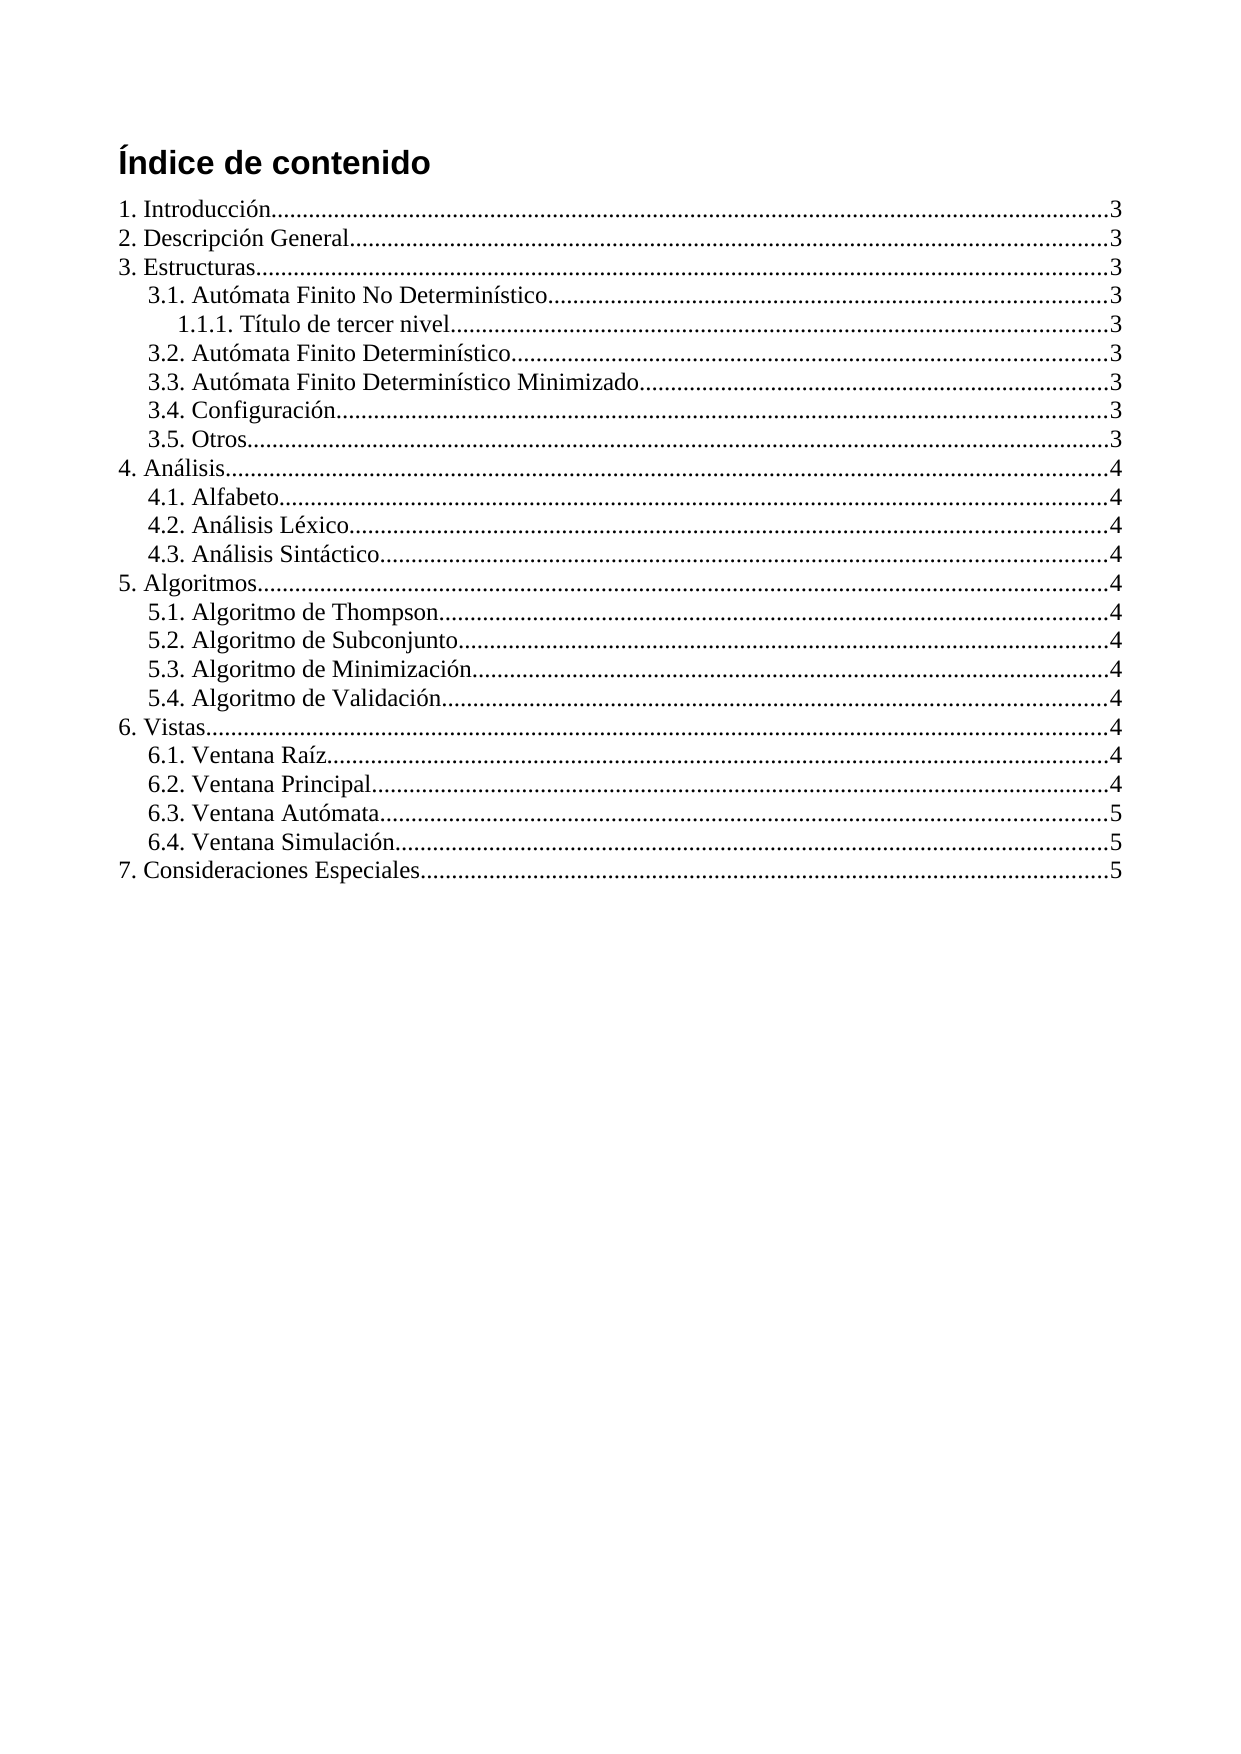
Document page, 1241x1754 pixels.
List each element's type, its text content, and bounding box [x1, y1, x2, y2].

text 4.2. Análisis Léxico 4 [148, 510, 1122, 539]
text 5.2. Algoritmo de Subconjunto 4 [148, 625, 1122, 654]
text 3.5. Otros 3 [148, 424, 1122, 453]
text 4. Análisis 4 [118, 453, 1122, 482]
text 1. Introducción 3 [118, 194, 1122, 223]
text 5.1. Algoritmo de Thompson 4 [148, 597, 1122, 625]
text 1.1.1. Título de tercer nivel 3 [177, 309, 1122, 338]
text 3.2. Autómata Finito Determinístico 3 [148, 338, 1122, 367]
text 6. Vistas 4 [118, 712, 1122, 740]
text 6.1. Ventana Raíz 4 [148, 740, 1122, 769]
text 4.3. Análisis Sintáctico 4 [148, 539, 1122, 568]
text 7. Consideraciones Especiales 5 [118, 855, 1122, 884]
text 5.3. Algoritmo de Minimización 4 [148, 654, 1122, 683]
text 6.4. Ventana Simulación 5 [148, 827, 1122, 855]
text 6.2. Ventana Principal 4 [148, 769, 1122, 798]
text 2. Descripción General 3 [118, 223, 1122, 252]
subtitle Índice de contenido [118, 143, 1122, 182]
text 5.4. Algoritmo de Validación 4 [148, 683, 1122, 712]
text 4.1. Alfabeto 4 [148, 482, 1122, 510]
text 3.4. Configuración 3 [148, 395, 1122, 424]
text 6.3. Ventana Autómata 5 [148, 798, 1122, 827]
text 3. Estructuras 3 [118, 252, 1122, 280]
text 3.3. Autómata Finito Determinístico Minimizado 3 [148, 367, 1122, 395]
text 5. Algoritmos 4 [118, 568, 1122, 597]
text 3.1. Autómata Finito No Determinístico 3 [148, 280, 1122, 309]
